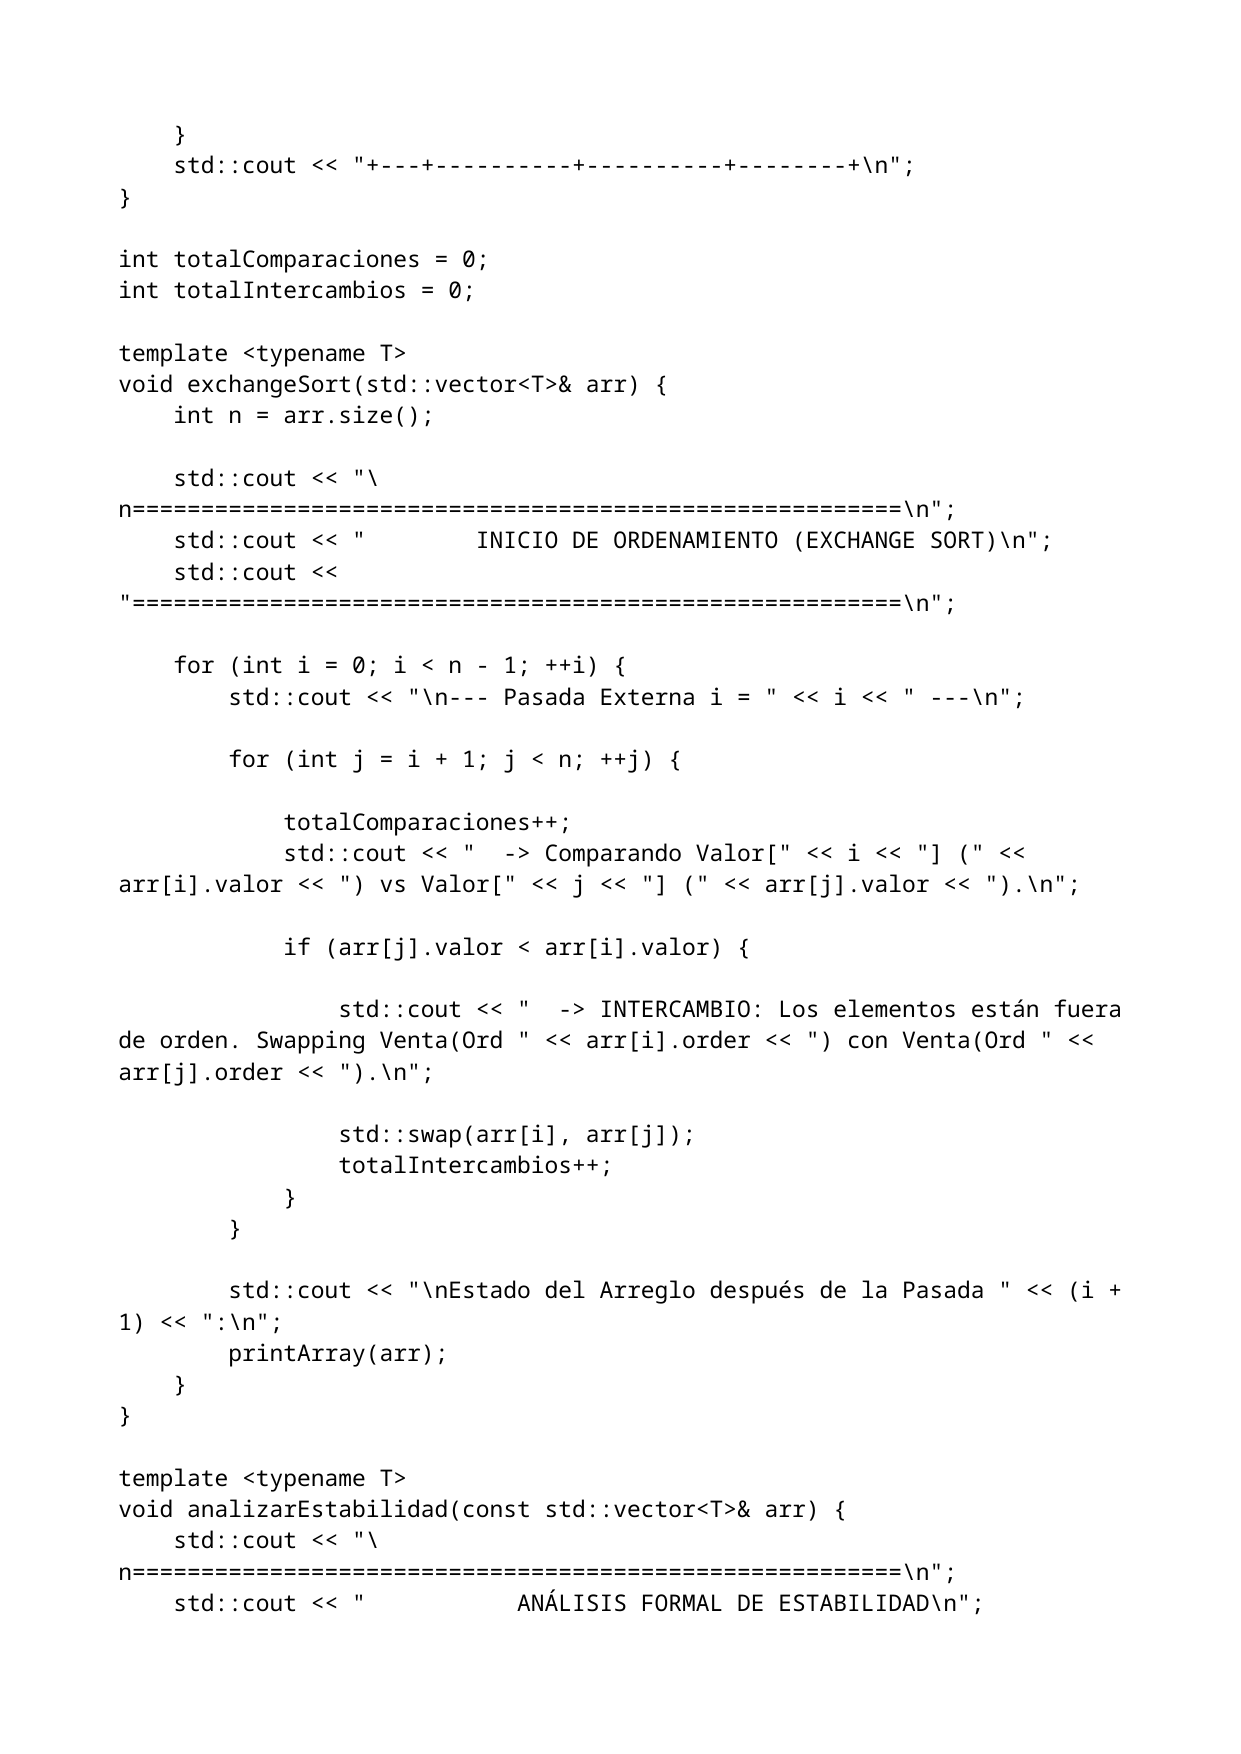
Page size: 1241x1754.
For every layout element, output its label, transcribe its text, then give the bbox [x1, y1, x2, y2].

text totalIntercambios++; [118, 1149, 1122, 1181]
text void exchangeSort(std::vector<T>& arr) { [118, 368, 1122, 399]
text totalComparaciones++; [118, 806, 1122, 837]
text std::cout << " -> Comparando Valor[" << i << "] (" << arr[i].valor << ") vs Valor[" << j << "] (" << arr[j].valor << ").\n"; [118, 837, 1122, 899]
text } [118, 181, 1122, 212]
text std::cout << "\nEstado del Arreglo después de la Pasada " << (i + 1) << ":\n"; [118, 1274, 1122, 1337]
text } [118, 1212, 1122, 1243]
text } [118, 1181, 1122, 1212]
text std::cout << " ANÁLISIS FORMAL DE ESTABILIDAD\n"; [118, 1587, 1122, 1618]
text std::swap(arr[i], arr[j]); [118, 1118, 1122, 1149]
text } [118, 1399, 1122, 1431]
text std::cout << "\n========================================================\n"; [118, 462, 1122, 524]
text int totalComparaciones = 0; [118, 243, 1122, 274]
text if (arr[j].valor < arr[i].valor) { [118, 931, 1122, 962]
text std::cout << "\n--- Pasada Externa i = " << i << " ---\n"; [118, 681, 1122, 712]
text printArray(arr); [118, 1337, 1122, 1368]
text template <typename T> [118, 1462, 1122, 1493]
text std::cout << "+---+----------+----------+--------+\n"; [118, 149, 1122, 181]
text } [118, 1368, 1122, 1399]
text for (int j = i + 1; j < n; ++j) { [118, 743, 1122, 774]
text std::cout << "\n========================================================\n"; [118, 1524, 1122, 1587]
text int totalIntercambios = 0; [118, 274, 1122, 306]
text void analizarEstabilidad(const std::vector<T>& arr) { [118, 1493, 1122, 1524]
text } [118, 118, 1122, 149]
text int n = arr.size(); [118, 399, 1122, 431]
text std::cout << " INICIO DE ORDENAMIENTO (EXCHANGE SORT)\n"; [118, 524, 1122, 556]
text for (int i = 0; i < n - 1; ++i) { [118, 649, 1122, 681]
text std::cout << "========================================================\n"; [118, 556, 1122, 618]
text std::cout << " -> INTERCAMBIO: Los elementos están fuera de orden. Swapping Venta(Ord " << arr[i].order << ") con Venta(Ord " << arr[j].order << ").\n"; [118, 993, 1122, 1087]
text template <typename T> [118, 337, 1122, 368]
